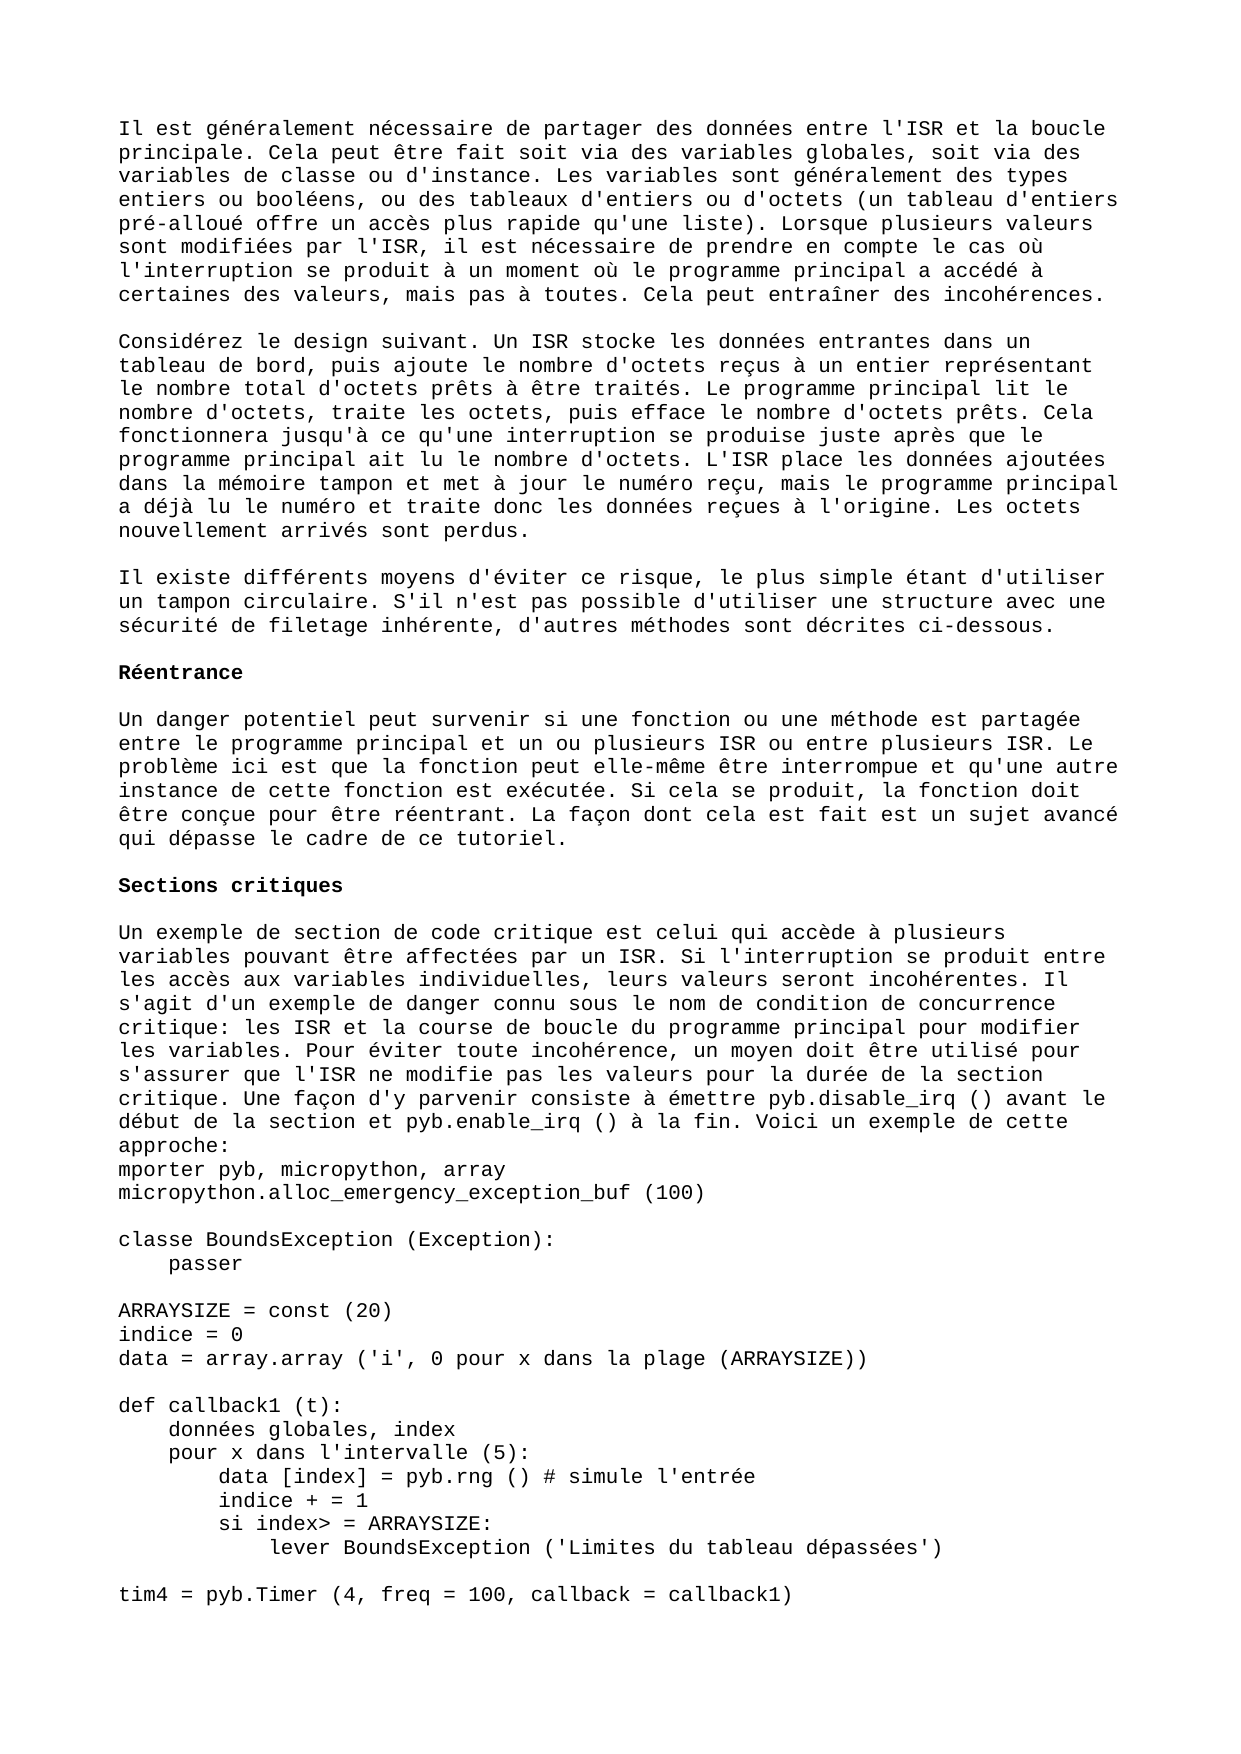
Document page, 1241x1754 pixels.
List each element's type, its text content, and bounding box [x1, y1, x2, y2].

text lever BoundsException ('Limites du tableau dépassées') [118, 1537, 1122, 1561]
text Un exemple de section de code critique est celui qui accède à plusieurs variables pouvant être affectées par un ISR. Si l'interruption se produit entre les accès aux variables individuelles, leurs valeurs seront incohérentes. Il s'agit d'un exemple de danger connu sous le nom de condition de concurrence critique: les ISR et la course de boucle du programme principal pour modifier les variables. Pour éviter toute incohérence, un moyen doit être utilisé pour s'assurer que l'ISR ne modifie pas les valeurs pour la durée de la section critique. Une façon d'y parvenir consiste à émettre pyb.disable_irq () avant le début de la section et pyb.enable_irq () à la fin. Voici un exemple de cette approche: [118, 922, 1122, 1158]
text data [index] = pyb.rng () # simule l'entrée [118, 1466, 1122, 1489]
text ARRAYSIZE = const (20) [118, 1300, 1122, 1324]
text tim4 = pyb.Timer (4, freq = 100, callback = callback1) [118, 1584, 1122, 1608]
text Un danger potentiel peut survenir si une fonction ou une méthode est partagée entre le programme principal et un ou plusieurs ISR ou entre plusieurs ISR. Le problème ici est que la fonction peut elle-même être interrompue et qu'une autre instance de cette fonction est exécutée. Si cela se produit, la fonction doit être conçue pour être réentrant. La façon dont cela est fait est un sujet avancé qui dépasse le cadre de ce tutoriel. [118, 709, 1122, 851]
text data = array.array ('i', 0 pour x dans la plage (ARRAYSIZE)) [118, 1348, 1122, 1371]
text pour x dans l'intervalle (5): [118, 1442, 1122, 1466]
text mporter pyb, micropython, array [118, 1158, 1122, 1182]
text Il existe différents moyens d'éviter ce risque, le plus simple étant d'utiliser un tampon circulaire. S'il n'est pas possible d'utiliser une structure avec une sécurité de filetage inhérente, d'autres méthodes sont décrites ci-dessous. [118, 567, 1122, 638]
text données globales, index [118, 1419, 1122, 1442]
text Réentrance [118, 662, 1122, 686]
text Considérez le design suivant. Un ISR stocke les données entrantes dans un tableau de bord, puis ajoute le nombre d'octets reçus à un entier représentant le nombre total d'octets prêts à être traités. Le programme principal lit le nombre d'octets, traite les octets, puis efface le nombre d'octets prêts. Cela fonctionnera jusqu'à ce qu'une interruption se produise juste après que le programme principal ait lu le nombre d'octets. L'ISR place les données ajoutées dans la mémoire tampon et met à jour le numéro reçu, mais le programme principal a déjà lu le numéro et traite donc les données reçues à l'origine. Les octets nouvellement arrivés sont perdus. [118, 331, 1122, 544]
text passer [118, 1253, 1122, 1277]
text indice = 0 [118, 1324, 1122, 1348]
text Il est généralement nécessaire de partager des données entre l'ISR et la boucle principale. Cela peut être fait soit via des variables globales, soit via des variables de classe ou d'instance. Les variables sont généralement des types entiers ou booléens, ou des tableaux d'entiers ou d'octets (un tableau d'entiers pré-alloué offre un accès plus rapide qu'une liste). Lorsque plusieurs valeurs sont modifiées par l'ISR, il est nécessaire de prendre en compte le cas où l'interruption se produit à un moment où le programme principal a accédé à certaines des valeurs, mais pas à toutes. Cela peut entraîner des incohérences. [118, 118, 1122, 307]
text micropython.alloc_emergency_exception_buf (100) [118, 1182, 1122, 1206]
text classe BoundsException (Exception): [118, 1229, 1122, 1253]
text indice + = 1 [118, 1489, 1122, 1513]
text Sections critiques [118, 875, 1122, 898]
text si index> = ARRAYSIZE: [118, 1513, 1122, 1537]
text def callback1 (t): [118, 1395, 1122, 1419]
